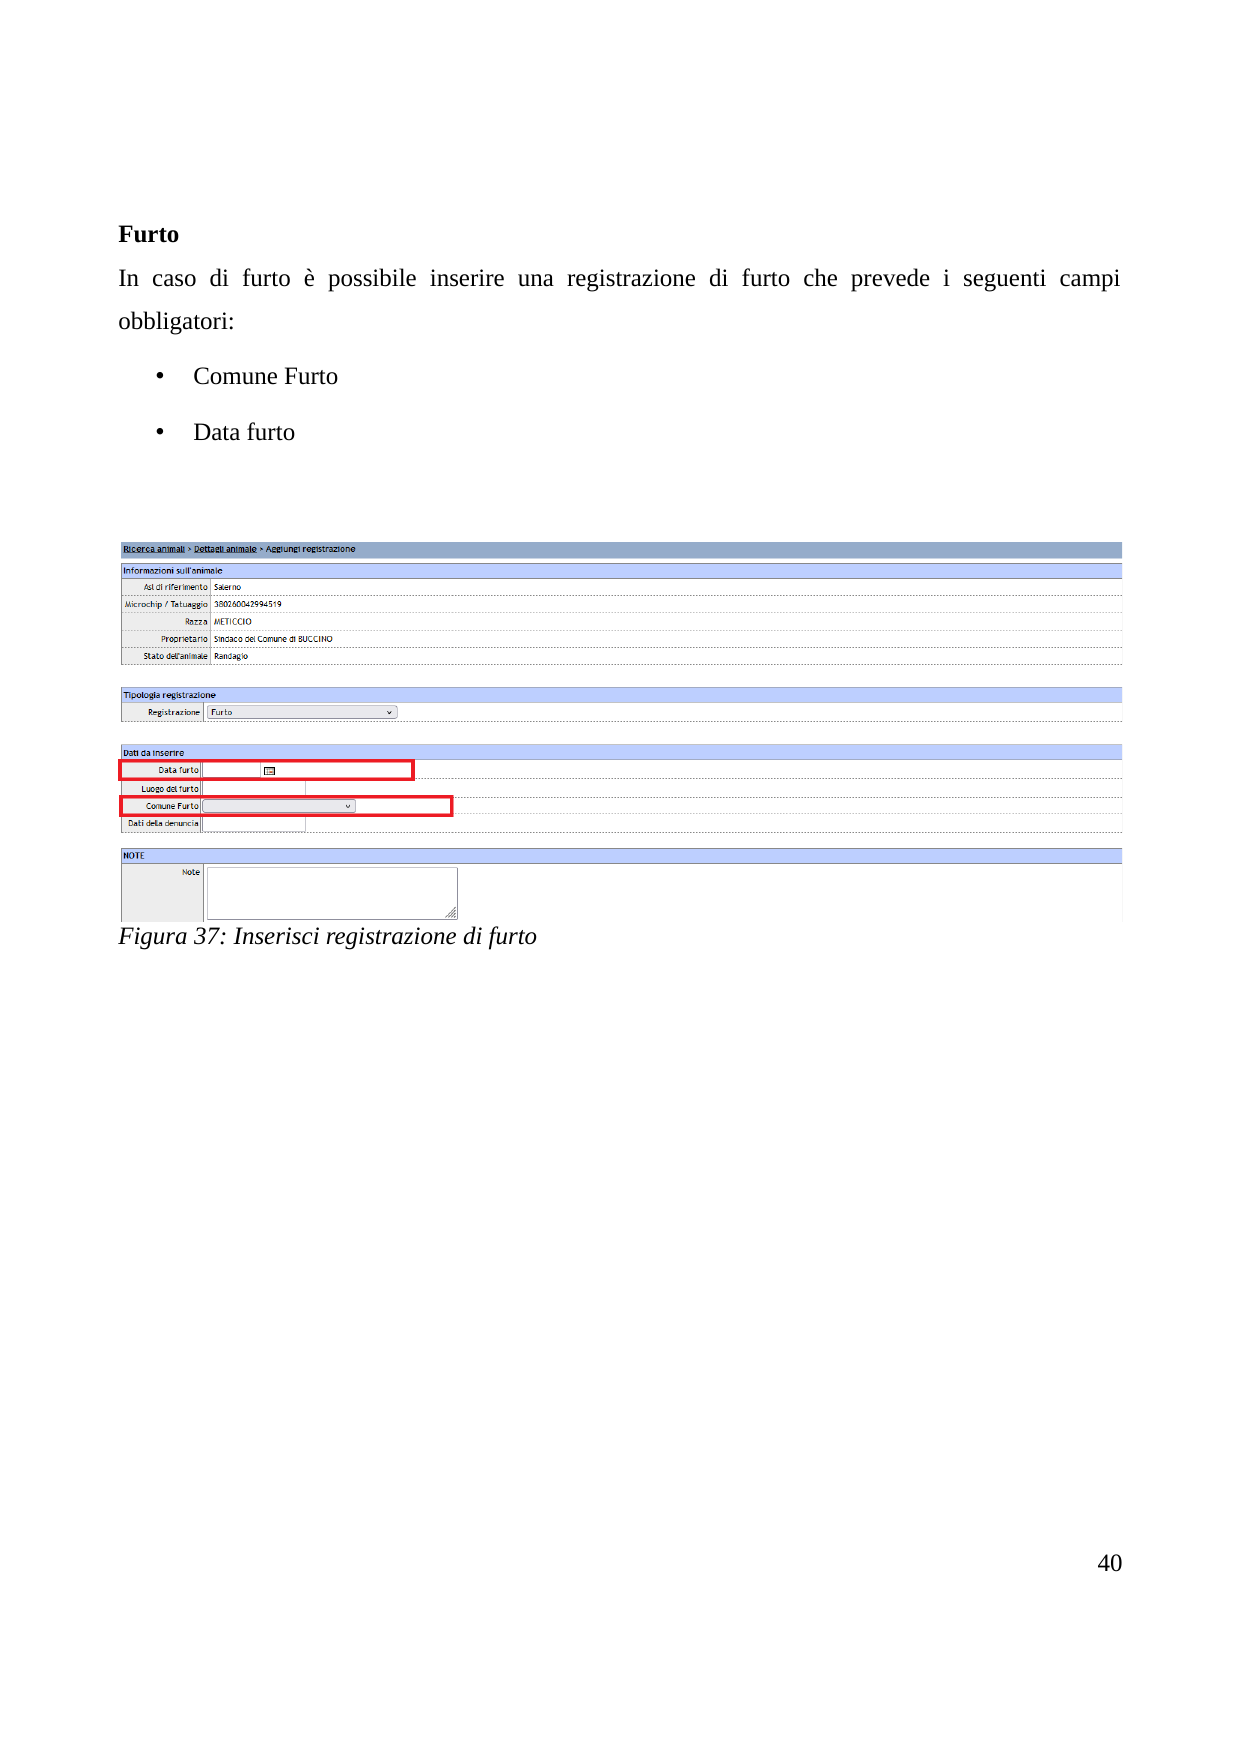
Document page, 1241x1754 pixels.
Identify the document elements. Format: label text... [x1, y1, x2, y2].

text Furto In caso di furto è possibile inserire una registrazione di furto che prevede i seguenti campi obbligatori: [118, 176, 1122, 334]
text Figura 37: Inserisci registrazione di furto [118, 922, 1122, 950]
list Comune Furto [156, 361, 1122, 390]
picture [118, 540, 1123, 922]
text [118, 1465, 1122, 1494]
list Data furto [156, 417, 1122, 446]
